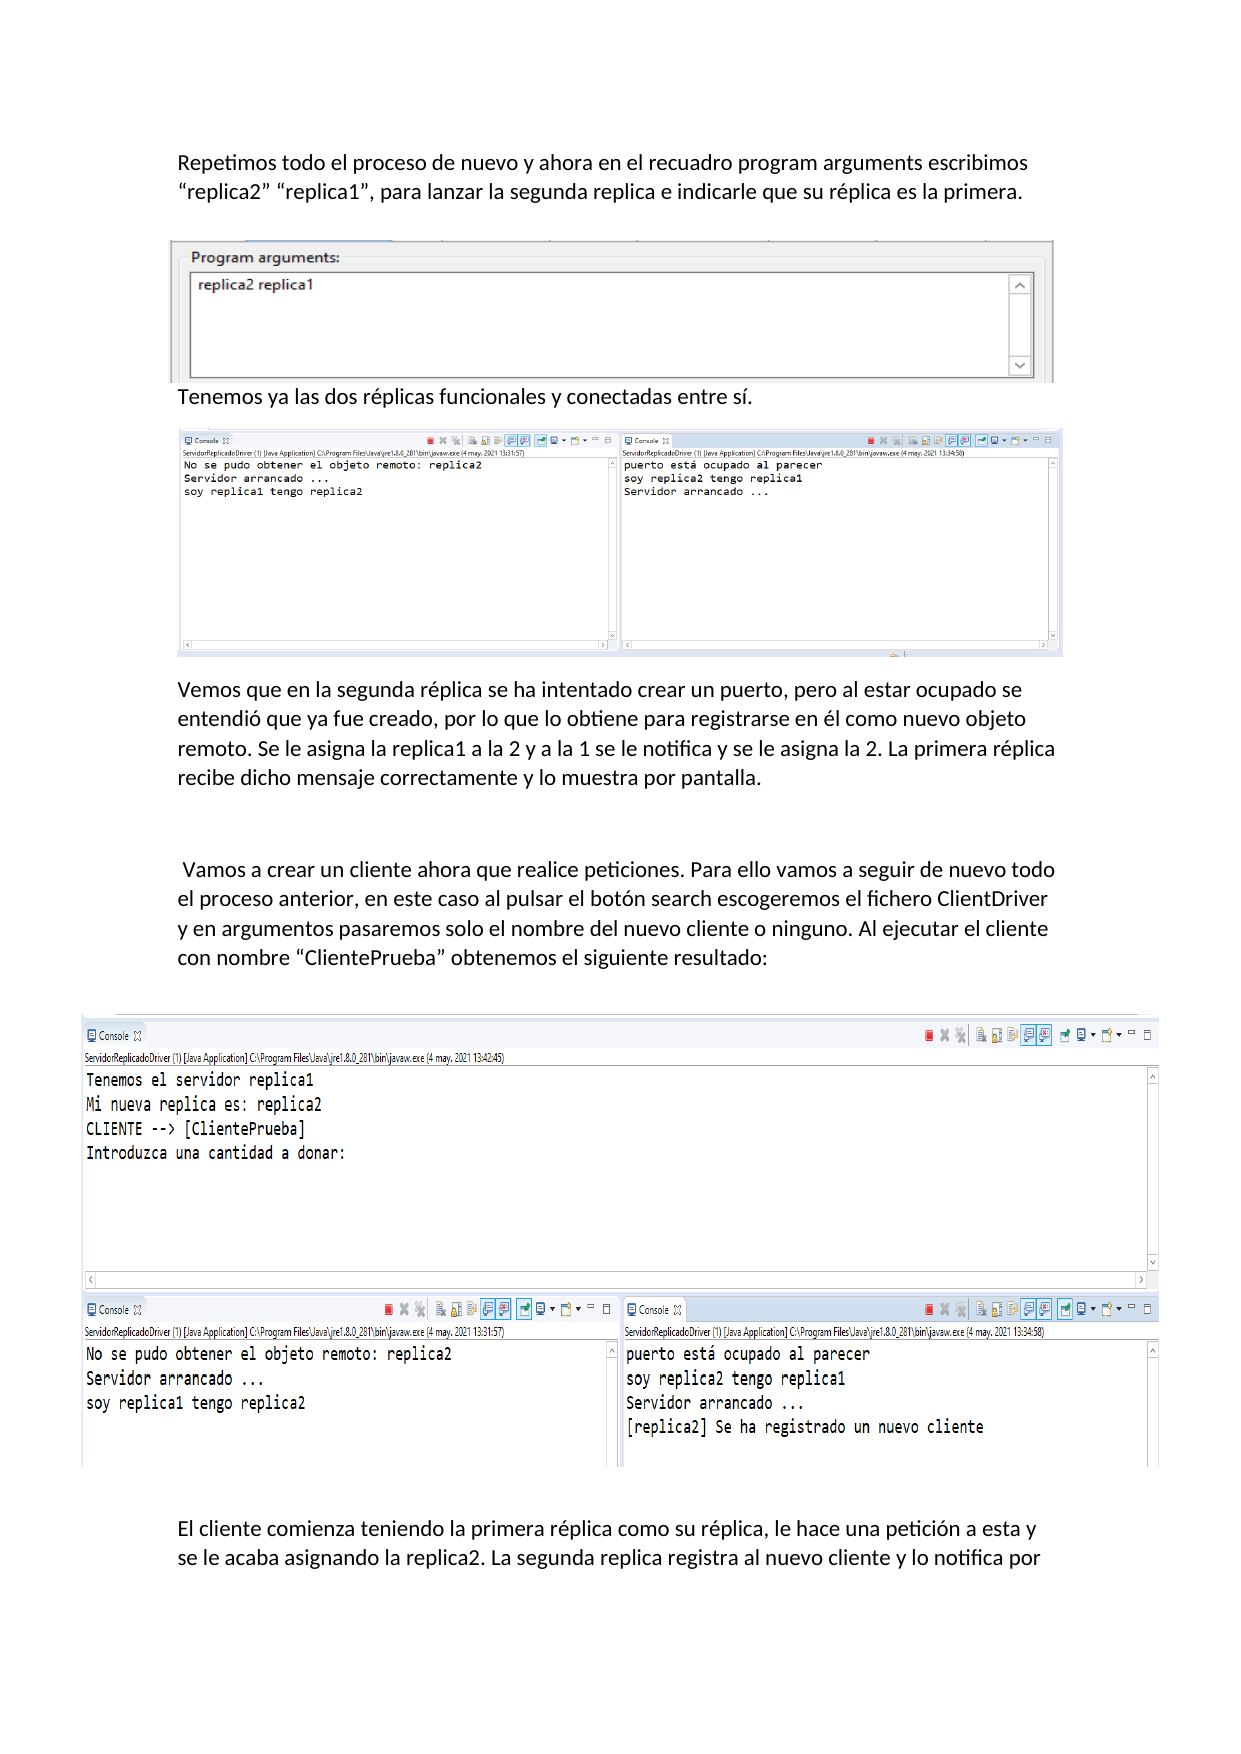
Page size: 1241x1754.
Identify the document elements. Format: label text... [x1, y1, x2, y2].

text Repetimos todo el proceso de nuevo y ahora en el recuadro program arguments escribimos “replica2” “replica1”, para lanzar la segunda replica e indicarle que su réplica es la primera. [177, 148, 1063, 205]
text Vamos a crear un cliente ahora que realice peticiones. Para ello vamos a seguir de nuevo todo el proceso anterior, en este caso al pulsar el botón search escogeremos el fichero ClientDriver y en argumentos pasaremos solo el nombre del nuevo cliente o ninguno. Al ejecutar el cliente con nombre “ClientePrueba” obtenemos el siguiente resultado: [177, 855, 1063, 971]
text Vemos que en la segunda réplica se ha intentado crear un puerto, pero al estar ocupado se entendió que ya fue creado, por lo que lo obtiene para registrarse en él como nuevo objeto remoto. Se le asigna la replica1 a la 2 y a la 1 se le notifica y se le asigna la 2. La primera réplica recibe dicho mensaje correctamente y lo muestra por pantalla. [177, 675, 1063, 791]
text Tenemos ya las dos réplicas funcionales y conectadas entre sí. [177, 223, 1063, 410]
text El cliente comienza teniendo la primera réplica como su réplica, le hace una petición a esta y se le acaba asignando la replica2. La segunda replica registra al nuevo cliente y lo notifica por [177, 1514, 1063, 1572]
